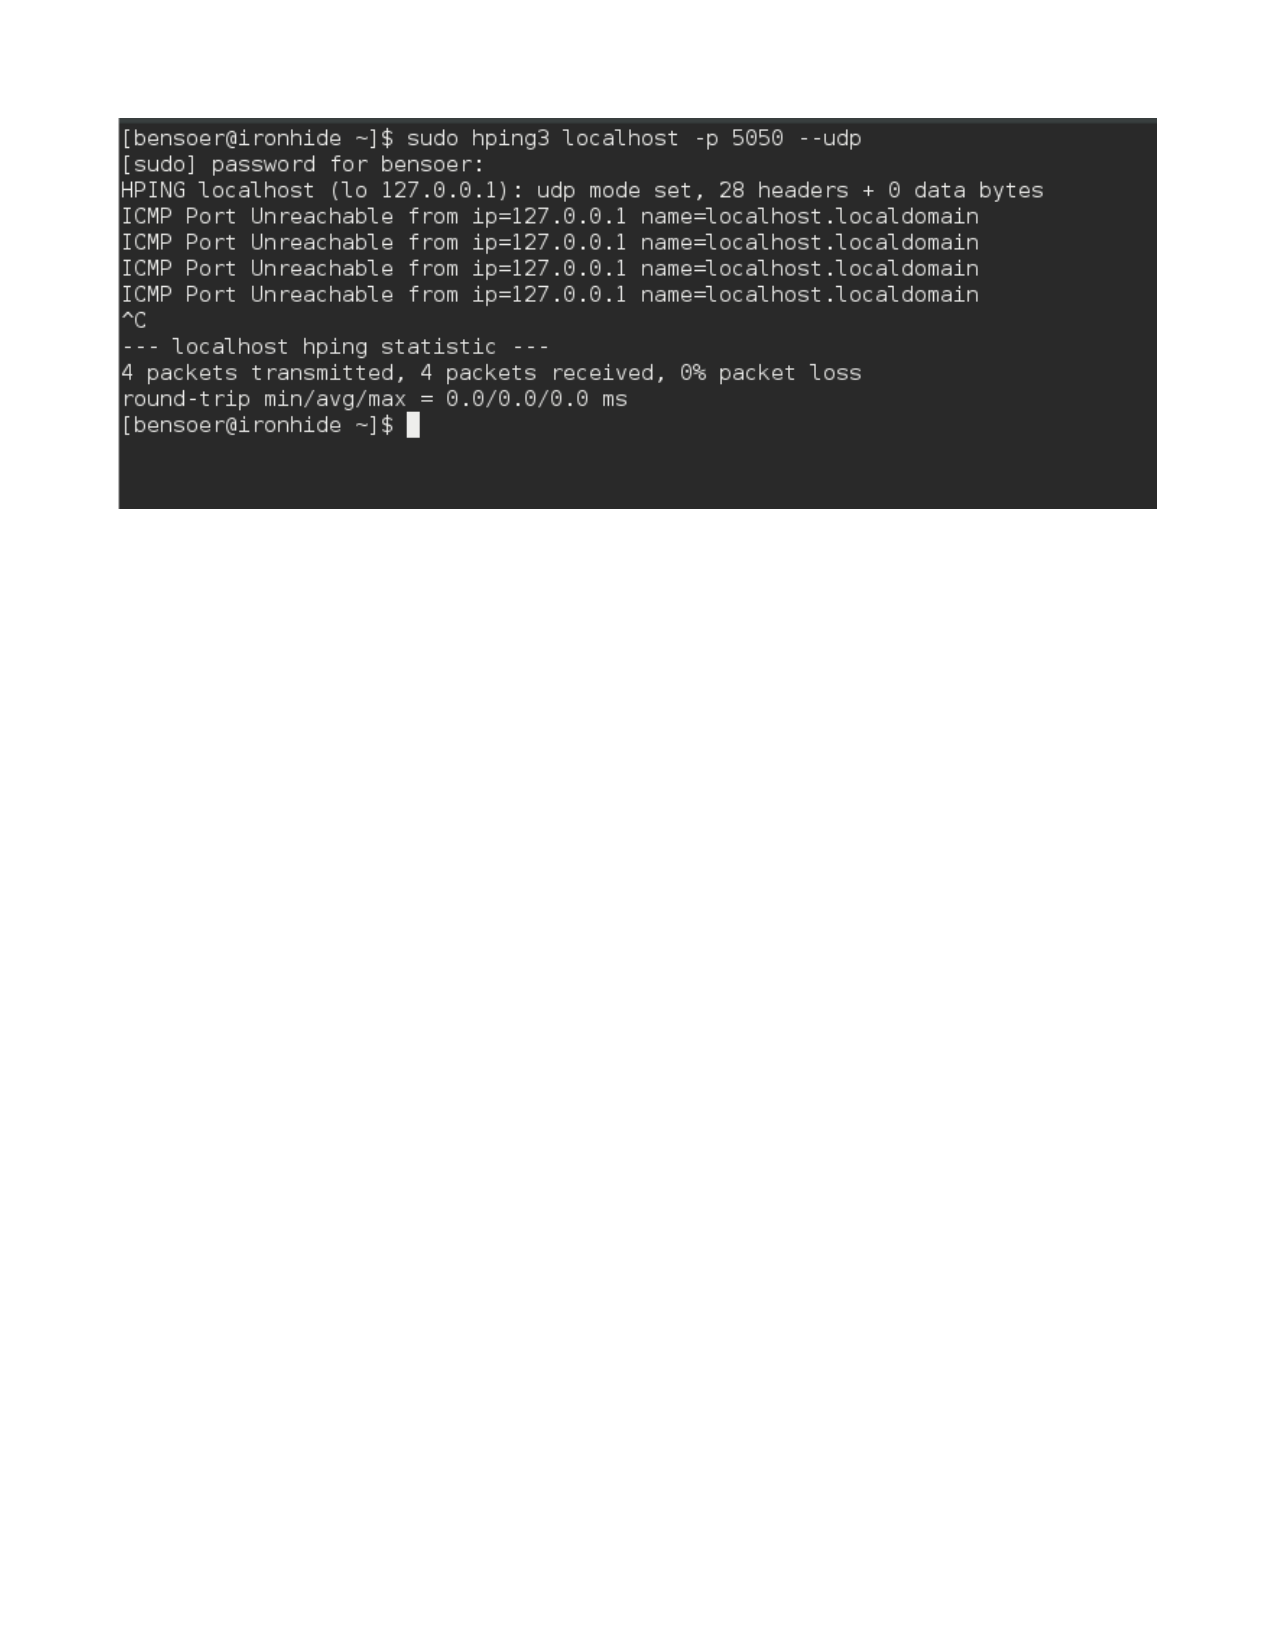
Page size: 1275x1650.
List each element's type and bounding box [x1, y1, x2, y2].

picture [118, 118, 1157, 509]
